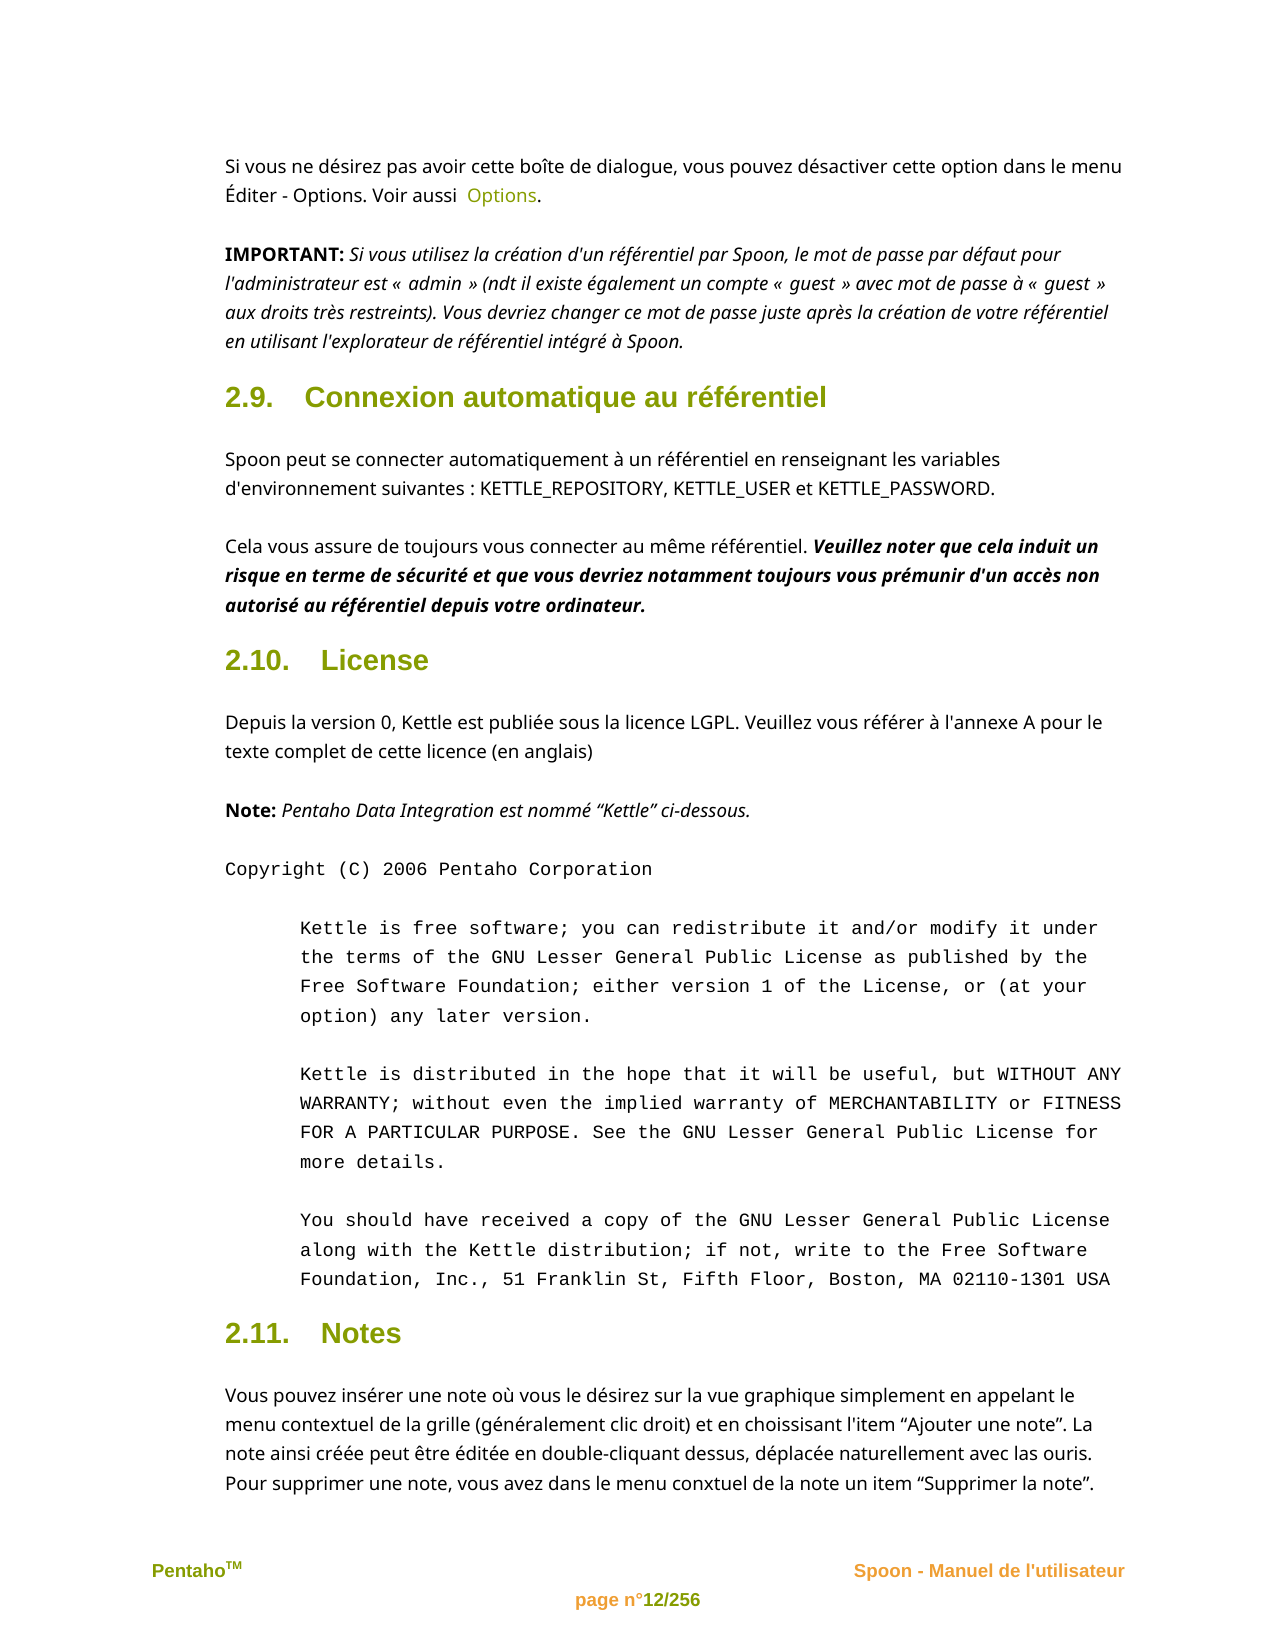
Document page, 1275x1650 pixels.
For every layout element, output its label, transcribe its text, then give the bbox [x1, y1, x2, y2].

subtitle Connexion automatique au référentiel [225, 384, 1125, 413]
text You should have received a copy of the GNU Lesser General Public License along with the Kettle distribution; if not, write to the Free Software Foundation, Inc., 51 Franklin St, Fifth Floor, Boston, MA 02110-1301 USA [300, 1203, 1125, 1291]
text Si vous ne désirez pas avoir cette boîte de dialogue, vous pouvez désactiver cette option dans le menu Éditer - Options. Voir aussi Options. [225, 150, 1125, 208]
text Spoon peut se connecter automatiquement à un référentiel en renseignant les variables d'environnement suivantes : KETTLE_REPOSITORY, KETTLE_USER et KETTLE_PASSWORD. [225, 443, 1125, 501]
subtitle License [225, 647, 1125, 677]
text Note: Pentaho Data Integration est nommé “Kettle” ci-dessous. [225, 794, 1125, 823]
text Cela vous assure de toujours vous connecter au même référentiel. Veuillez noter que cela induit un risque en terme de sécurité et que vous devriez notamment toujours vous prémunir d'un accès non autorisé au référentiel depuis votre ordinateur. [225, 530, 1125, 618]
text Kettle is free software; you can redistribute it and/or modify it under the terms of the GNU Lesser General Public License as published by the Free Software Foundation; either version 1 of the License, or (at your option) any later version. [300, 911, 1125, 1028]
text Kettle is distributed in the hope that it will be useful, but WITHOUT ANY WARRANTY; without even the implied warranty of MERCHANTABILITY or FITNESS FOR A PARTICULAR PURPOSE. See the GNU Lesser General Public License for more details. [300, 1057, 1125, 1174]
text IMPORTANT: Si vous utilisez la création d'un référentiel par Spoon, le mot de passe par défaut pour l'administrateur est « admin » (ndt il existe également un compte « guest » avec mot de passe à « guest » aux droits très restreints). Vous devriez changer ce mot de passe juste après la création de votre référentiel en utilisant l'explorateur de référentiel intégré à Spoon. [225, 238, 1125, 354]
text Vous pouvez insérer une note où vous le désirez sur la vue graphique simplement en appelant le menu contextuel de la grille (généralement clic droit) et en choissisant l'item “Ajouter une note”. La note ainsi créée peut être éditée en double-cliquant dessus, déplacée naturellement avec las ouris. Pour supprimer une note, vous avez dans le menu conxtuel de la note un item “Supprimer la note”. [225, 1379, 1125, 1496]
subtitle Notes [225, 1320, 1125, 1349]
text Copyright (C) 2006 Pentaho Corporation [225, 852, 1125, 882]
text Depuis la version 0, Kettle est publiée sous la licence LGPL. Veuillez vous référer à l'annexe A pour le texte complet de cette licence (en anglais) [225, 706, 1125, 764]
